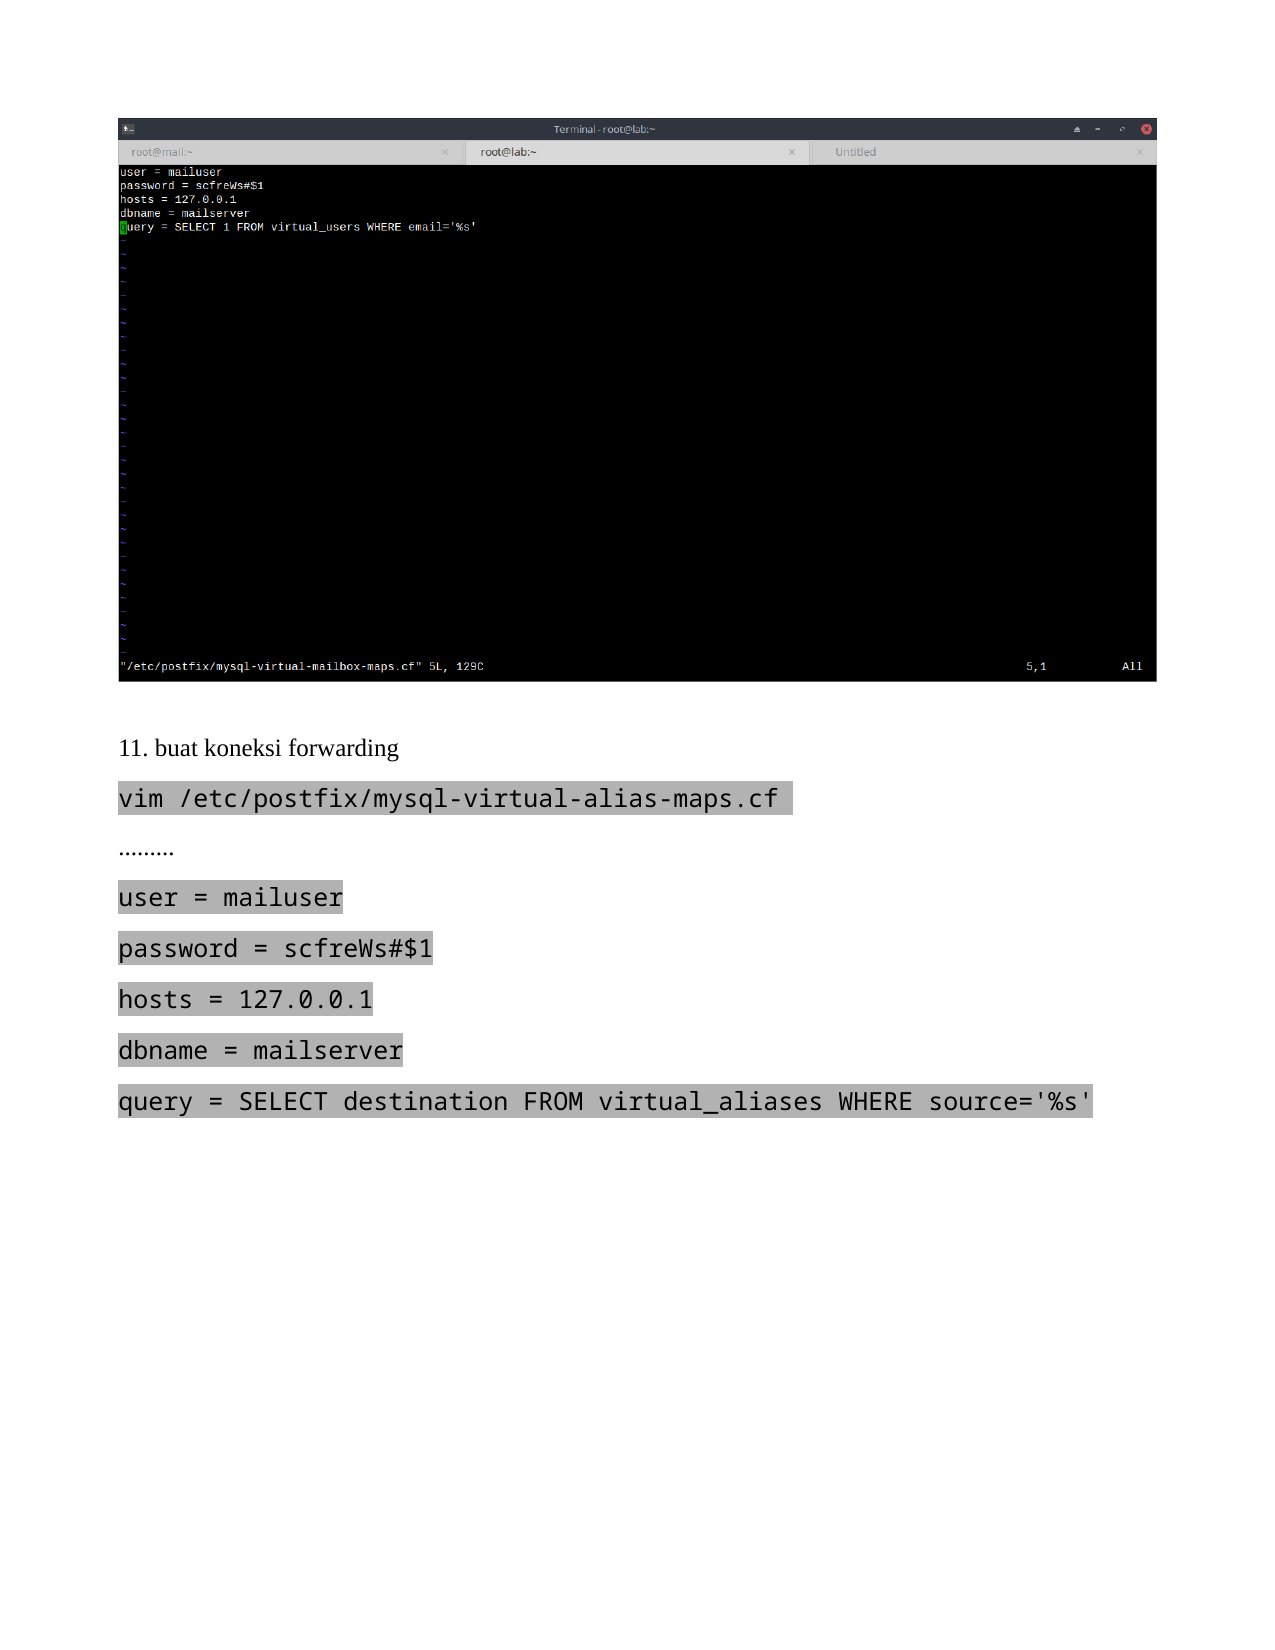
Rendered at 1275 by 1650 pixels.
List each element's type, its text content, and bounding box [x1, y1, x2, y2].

text hosts = 127.0.0.1 [373, 982, 1157, 1016]
picture [118, 118, 1157, 682]
text ......... [118, 832, 1157, 861]
text vim /etc/postfix/mysql-virtual-alias-maps.cf [793, 781, 1157, 815]
text password = scfreWs#$1 [433, 931, 1157, 965]
text dbname = mailserver [403, 1033, 1157, 1067]
text user = mailuser [343, 880, 1157, 914]
text query = SELECT destination FROM virtual_aliases WHERE source='%s' [1093, 1084, 1157, 1118]
text 11. buat koneksi forwarding [118, 733, 1157, 762]
